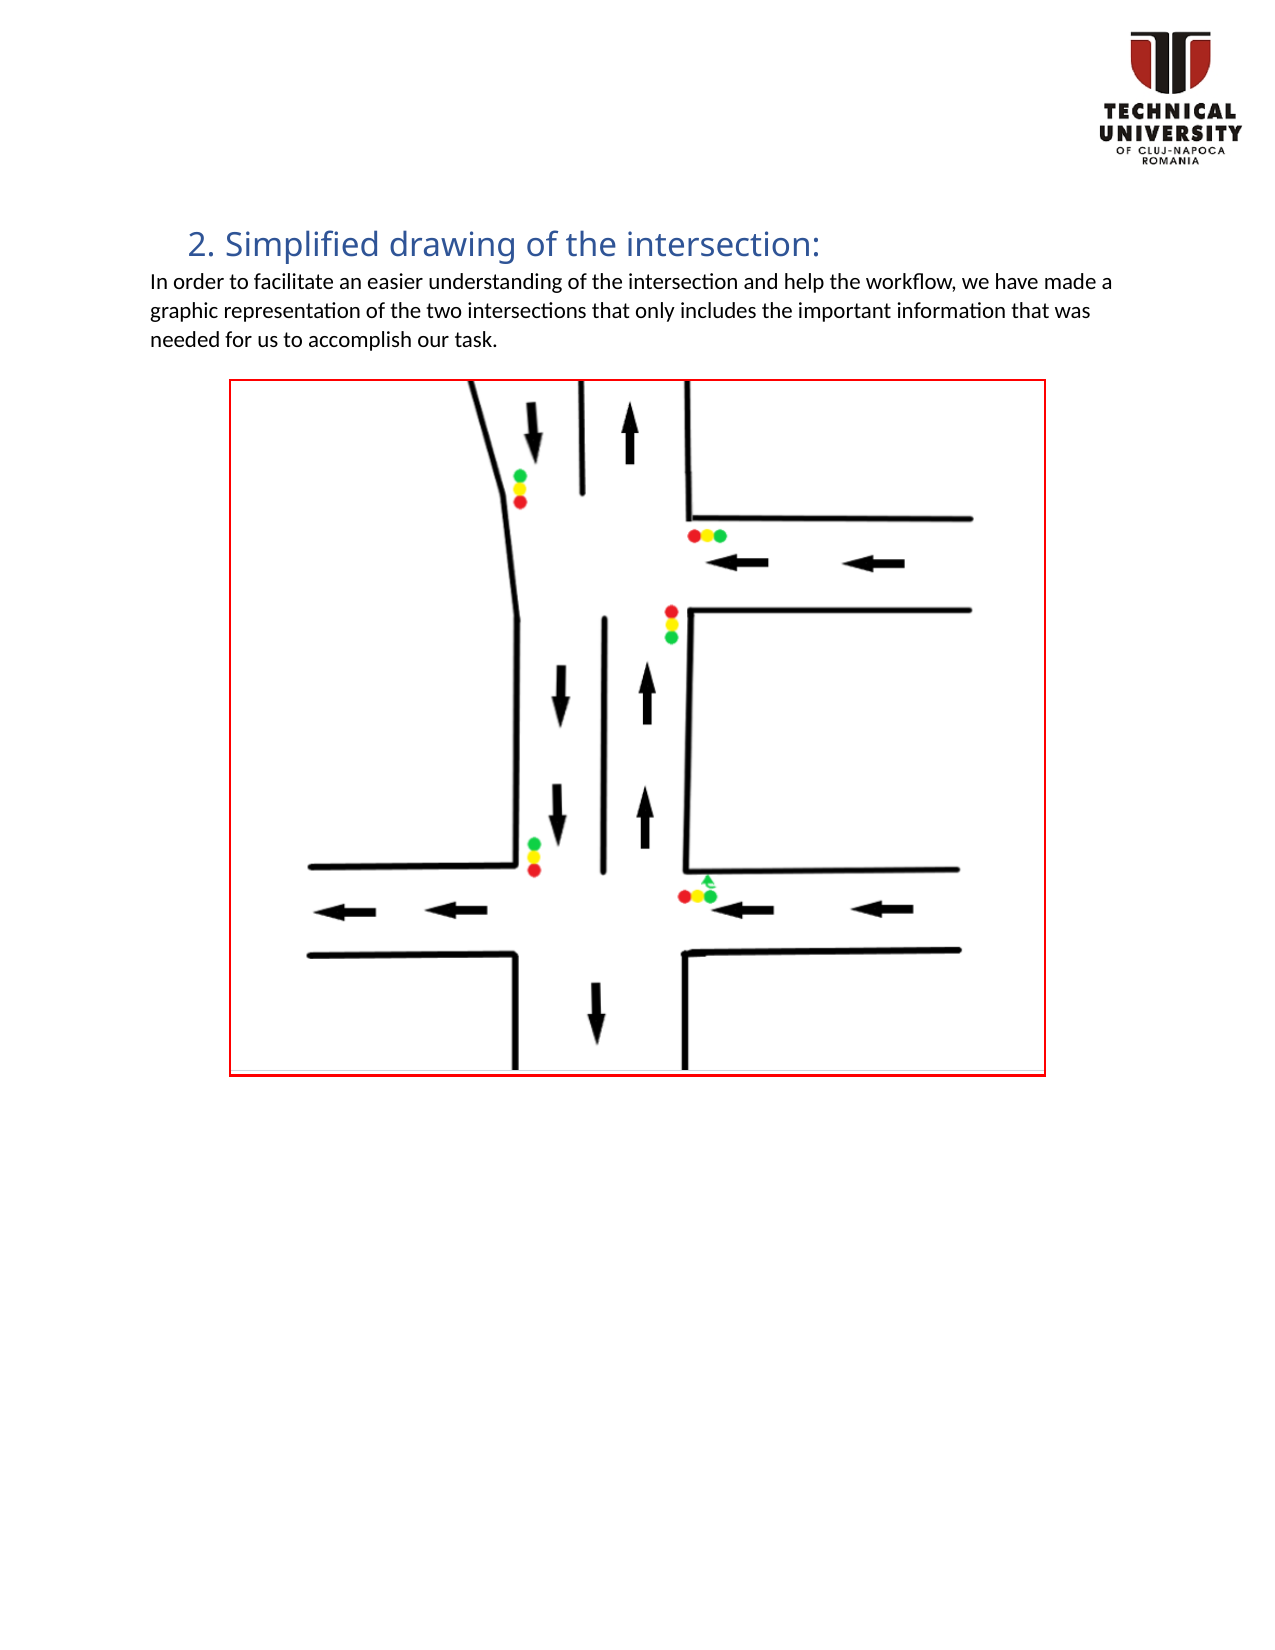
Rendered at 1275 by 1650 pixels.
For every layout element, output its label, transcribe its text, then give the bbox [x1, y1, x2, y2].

subtitle Simplified drawing of the intersection: [187, 221, 1125, 266]
text In order to facilitate an easier understanding of the intersection and help the workflow, we have made a graphic representation of the two intersections that only includes the important information that was needed for us to accomplish our task. [150, 267, 1125, 353]
